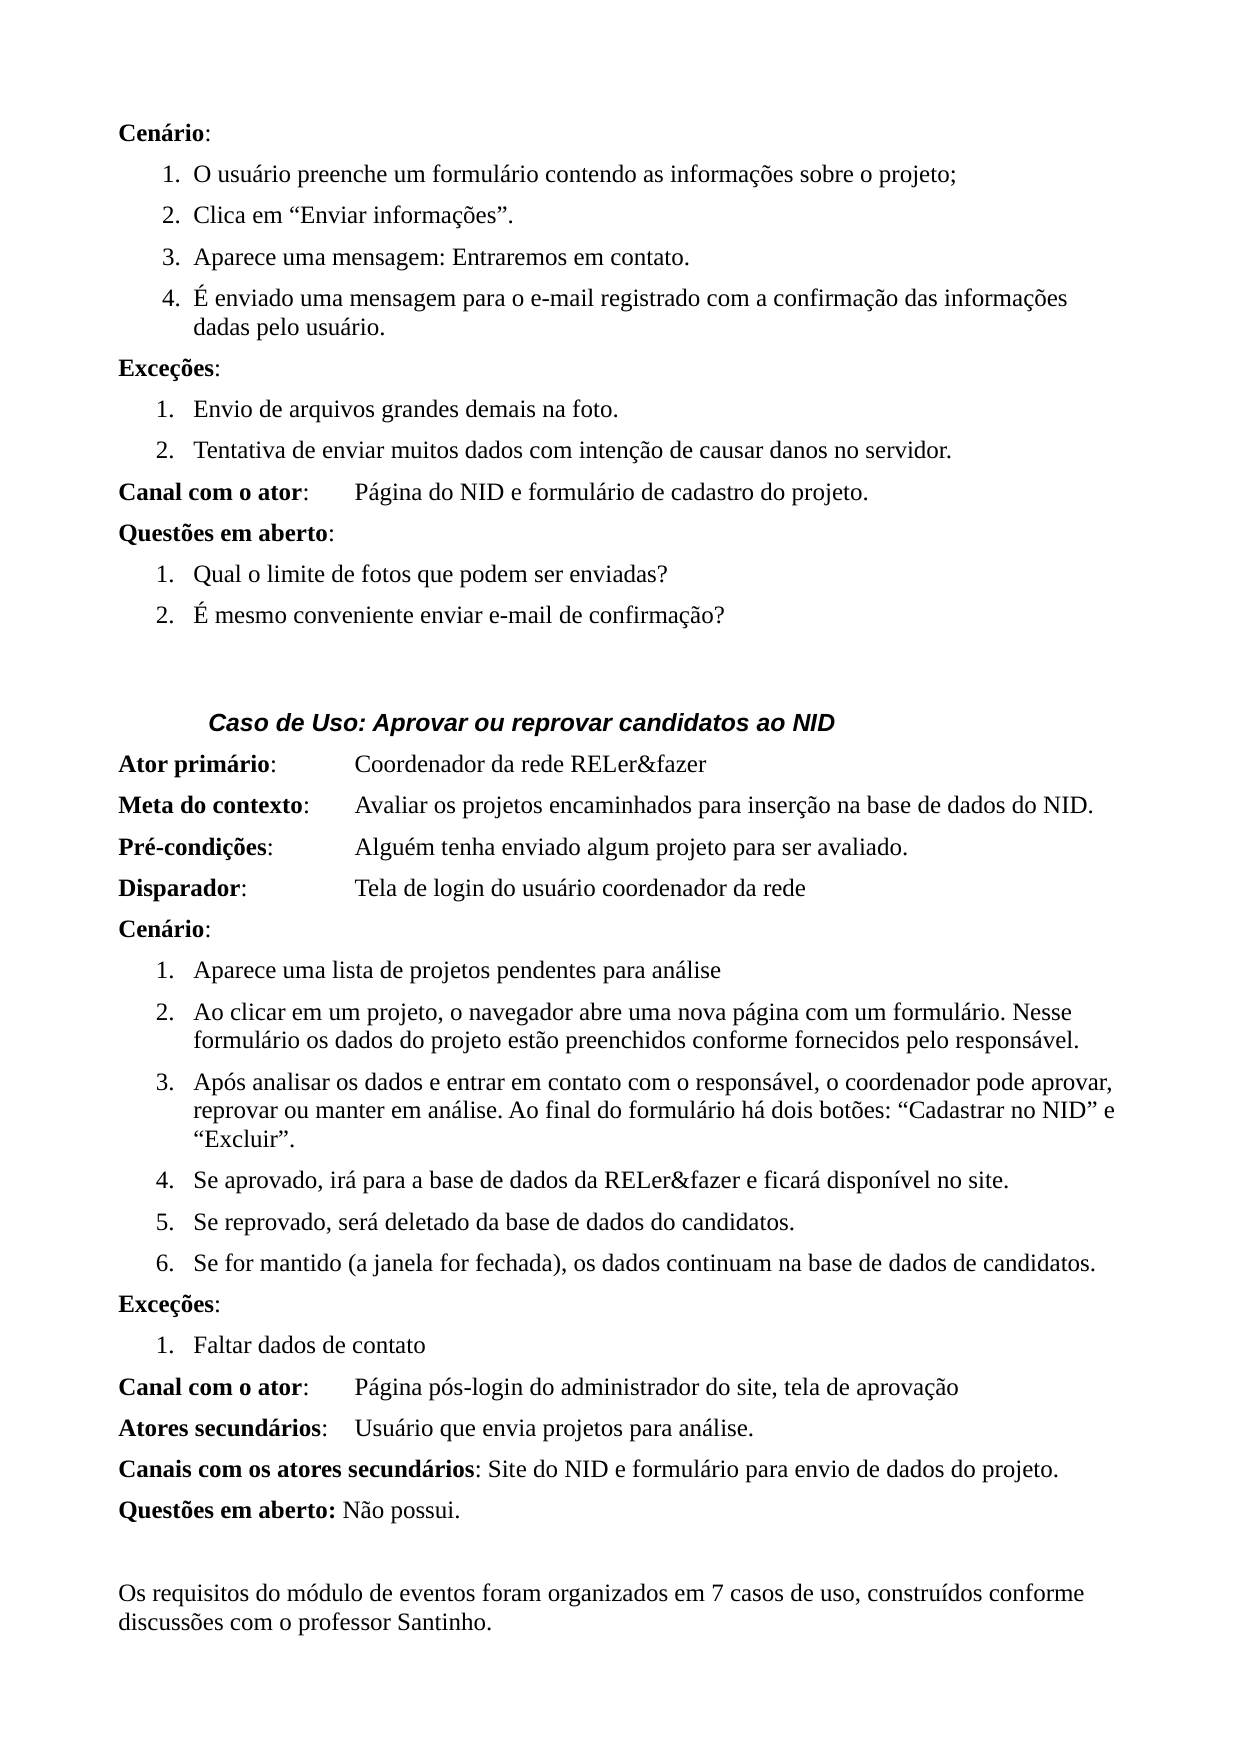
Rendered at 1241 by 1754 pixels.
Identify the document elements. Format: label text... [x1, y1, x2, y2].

list Aparece uma lista de projetos pendentes para análise [156, 955, 1122, 984]
list Faltar dados de contato [156, 1330, 1122, 1359]
list Se aprovado, irá para a base de dados da RELer&fazer e ficará disponível no site. [156, 1165, 1122, 1194]
subtitle Caso de Uso: Aprovar ou reprovar candidatos ao NID [118, 708, 1122, 737]
text Disparador: Tela de login do usuário coordenador da rede [118, 873, 1122, 902]
list Após analisar os dados e entrar em contato com o responsável, o coordenador pode aprovar, reprovar ou manter em análise. Ao final do formulário há dois botões: “Cadastrar no NID” e “Excluir”. [156, 1067, 1122, 1153]
text Cenário: [118, 914, 1122, 943]
list Se reprovado, será deletado da base de dados do candidatos. [156, 1207, 1122, 1235]
text Os requisitos do módulo de eventos foram organizados em 7 casos de uso, construídos conforme discussões com o professor Santinho. [118, 1578, 1122, 1635]
text Exceções: [118, 1289, 1122, 1318]
text Cenário: [118, 118, 1122, 147]
text Questões em aberto: Não possui. [118, 1495, 1122, 1524]
list O usuário preenche um formulário contendo as informações sobre o projeto; [156, 159, 1122, 188]
text Meta do contexto: Avaliar os projetos encaminhados para inserção na base de dados do NID. [118, 790, 1122, 819]
text Exceções: [118, 353, 1122, 382]
text Canal com o ator: Página pós-login do administrador do site, tela de aprovação [118, 1372, 1122, 1400]
list É mesmo conveniente enviar e-mail de confirmação? [156, 601, 1122, 629]
text Atores secundários: Usuário que envia projetos para análise. [118, 1413, 1122, 1442]
list Tentativa de enviar muitos dados com intenção de causar danos no servidor. [156, 436, 1122, 464]
text Ator primário: Coordenador da rede RELer&fazer [118, 749, 1122, 778]
list Se for mantido (a janela for fechada), os dados continuam na base de dados de candidatos. [156, 1248, 1122, 1277]
list Envio de arquivos grandes demais na foto. [156, 394, 1122, 423]
list Aparece uma mensagem: Entraremos em contato. [156, 242, 1122, 271]
text Canal com o ator: Página do NID e formulário de cadastro do projeto. [118, 477, 1122, 506]
list É enviado uma mensagem para o e-mail registrado com a confirmação das informações dadas pelo usuário. [156, 283, 1122, 341]
text Canais com os atores secundários: Site do NID e formulário para envio de dados do projeto. [118, 1454, 1122, 1483]
list Ao clicar em um projeto, o navegador abre uma nova página com um formulário. Nesse formulário os dados do projeto estão preenchidos conforme fornecidos pelo responsável. [156, 997, 1122, 1054]
list Qual o limite de fotos que podem ser enviadas? [156, 559, 1122, 588]
text Pré-condições: Alguém tenha enviado algum projeto para ser avaliado. [118, 832, 1122, 860]
text Questões em aberto: [118, 518, 1122, 547]
list Clica em “Enviar informações”. [156, 201, 1122, 229]
